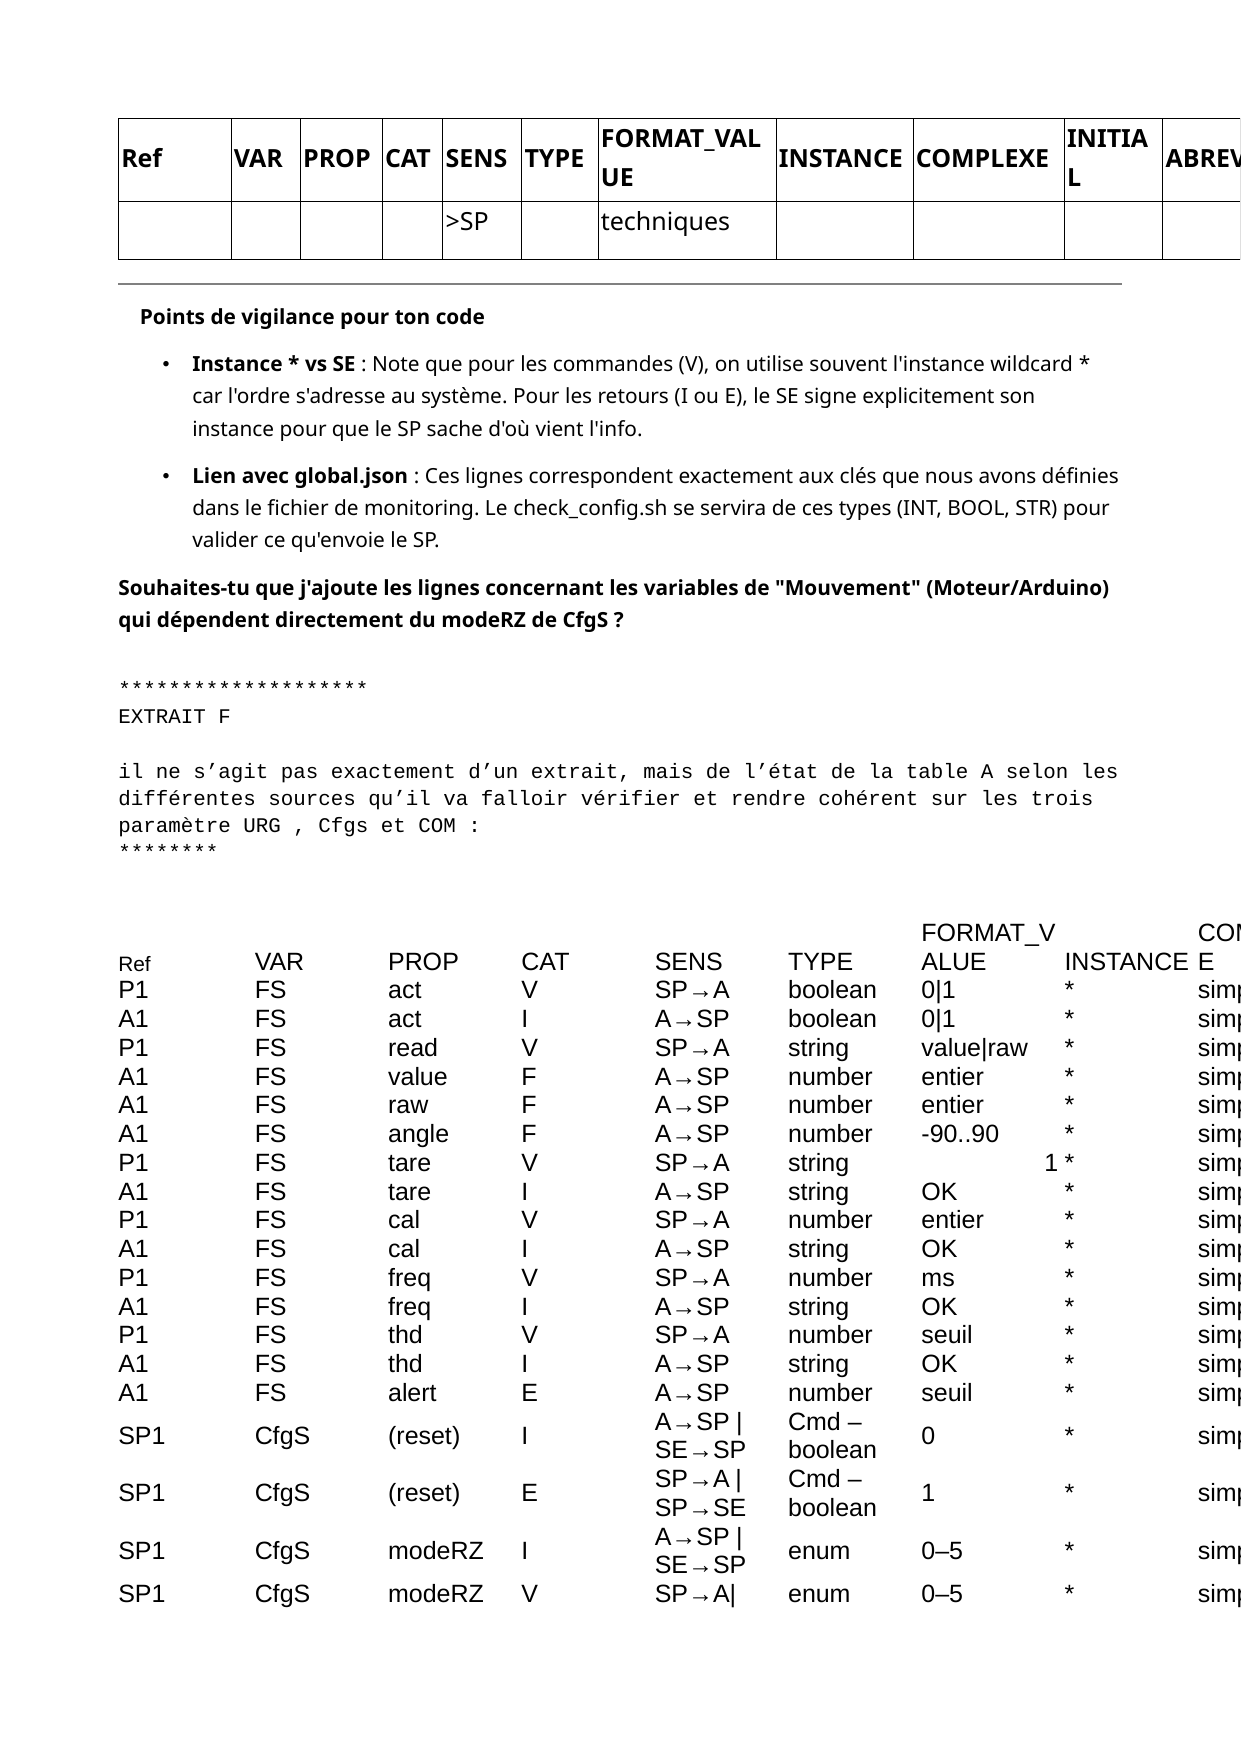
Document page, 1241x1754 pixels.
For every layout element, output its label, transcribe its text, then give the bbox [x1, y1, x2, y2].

table_cell V [518, 1263, 651, 1292]
table_cell A→SP [651, 1378, 785, 1407]
table_cell Cmd – boolean [785, 1407, 918, 1464]
table_cell value|raw [918, 1033, 1061, 1062]
table_cell V [518, 975, 651, 1004]
table_cell I [518, 1349, 651, 1378]
table_cell SP1 [115, 1522, 251, 1579]
table_cell V [518, 1148, 651, 1177]
table_cell * [1061, 1579, 1194, 1608]
table_cell A1 [115, 1292, 251, 1320]
table_cell * [1061, 1292, 1194, 1320]
table_cell * [1061, 1004, 1194, 1033]
table_cell CfgS [251, 1579, 385, 1608]
table_cell E [518, 1464, 651, 1522]
table_cell simple [1195, 1033, 1240, 1062]
table_cell simple [1195, 1292, 1240, 1320]
table_cell SP1 [115, 1407, 251, 1464]
table_cell * [1061, 1522, 1194, 1579]
table_cell A1 [115, 1177, 251, 1205]
table_cell number [785, 1062, 918, 1090]
table_cell act [385, 975, 518, 1004]
table_cell number [785, 1119, 918, 1148]
table_cell [232, 202, 300, 259]
table_cell simple [1195, 1320, 1240, 1349]
table_cell alert [385, 1378, 518, 1407]
table_header PROP [301, 119, 382, 201]
table_cell techniques [599, 202, 776, 259]
table_cell A1 [115, 1378, 251, 1407]
table_cell [914, 202, 1064, 259]
table_cell * [1061, 1320, 1194, 1349]
table_cell * [1061, 1205, 1194, 1234]
table_cell simple [1195, 1378, 1240, 1407]
table_cell string [785, 1033, 918, 1062]
table_cell I [518, 1292, 651, 1320]
table_cell Cmd – boolean [785, 1464, 918, 1522]
table_header FORMAT_VAL UE [599, 119, 776, 201]
table_header VAR [251, 918, 385, 975]
table_cell A→SP [651, 1177, 785, 1205]
table_cell SP→A [651, 975, 785, 1004]
table_cell FS [251, 1148, 385, 1177]
table_cell seuil [918, 1378, 1061, 1407]
table_cell entier [918, 1062, 1061, 1090]
table_cell ms [918, 1263, 1061, 1292]
table_cell FS [251, 1062, 385, 1090]
table_cell A1 [115, 1119, 251, 1148]
table_cell FS [251, 1320, 385, 1349]
table_cell A→SP [651, 1004, 785, 1033]
table_cell F [518, 1090, 651, 1119]
table_cell (reset) [385, 1407, 518, 1464]
table_cell FS [251, 1119, 385, 1148]
table_cell SP→A [651, 1263, 785, 1292]
table_cell P1 [115, 1148, 251, 1177]
table_cell freq [385, 1263, 518, 1292]
table_header PROP [385, 918, 518, 975]
table_cell seuil [918, 1320, 1061, 1349]
table_header INITIAL [1065, 119, 1162, 201]
table_cell 0–5 [918, 1579, 1061, 1608]
table_header COMPLEXE [914, 119, 1064, 201]
table_cell FS [251, 1033, 385, 1062]
table_cell FS [251, 1349, 385, 1378]
table_cell read [385, 1033, 518, 1062]
text ******************** EXTRAIT F il ne s’agit pas exactement d’un extrait, mais de l’état de la table A selon les différentes sources qu’il va falloir vérifier et rendre cohérent sur les trois paramètre URG , Cfgs et COM : ******** [118, 652, 1122, 899]
table_cell simple [1195, 1349, 1240, 1378]
table_cell >SP [443, 202, 521, 259]
table_header COMPLEXE [1195, 918, 1240, 975]
table_cell * [1061, 1090, 1194, 1119]
table_cell simple [1195, 1464, 1240, 1522]
table_header Ref [119, 119, 231, 201]
table_cell P1 [115, 1263, 251, 1292]
table_cell enum [785, 1579, 918, 1608]
table_cell CfgS [251, 1464, 385, 1522]
table_cell P1 [115, 1205, 251, 1234]
table_cell thd [385, 1349, 518, 1378]
table_cell (reset) [385, 1464, 518, 1522]
table_cell string [785, 1292, 918, 1320]
table_header VAR [232, 119, 300, 201]
text Souhaites-tu que j'ajoute les lignes concernant les variables de "Mouvement" (Moteur/Arduino) qui dépendent directement du modeRZ de CfgS ? [118, 573, 1122, 633]
table_cell SP→A [651, 1205, 785, 1234]
table_cell A1 [115, 1090, 251, 1119]
table_cell FS [251, 1263, 385, 1292]
table_cell simple [1195, 1407, 1240, 1464]
table_cell OK [918, 1177, 1061, 1205]
table_cell [119, 202, 231, 259]
table_cell [383, 202, 442, 259]
table_cell A→SP [651, 1349, 785, 1378]
table_cell 0 [918, 1407, 1061, 1464]
table_cell entier [918, 1090, 1061, 1119]
table_cell P1 [115, 1320, 251, 1349]
table_cell OK [918, 1234, 1061, 1263]
table_cell SP→A [651, 1148, 785, 1177]
table_cell -90..90 [918, 1119, 1061, 1148]
table_cell A→SP [651, 1292, 785, 1320]
table_cell string [785, 1234, 918, 1263]
table_cell OK [918, 1349, 1061, 1378]
table_cell F [518, 1062, 651, 1090]
table_header TYPE [522, 119, 598, 201]
table_cell * [1061, 1349, 1194, 1378]
table_cell * [1061, 1263, 1194, 1292]
table_cell FS [251, 1292, 385, 1320]
table_header FORMAT_VALUE [918, 918, 1061, 975]
table_cell A→SP [651, 1119, 785, 1148]
table_cell SP1 [115, 1579, 251, 1608]
table_cell * [1061, 1464, 1194, 1522]
table_cell V [518, 1033, 651, 1062]
table_cell simple [1195, 1522, 1240, 1579]
table_cell simple [1195, 1263, 1240, 1292]
table_cell A1 [115, 1062, 251, 1090]
table_cell CfgS [251, 1522, 385, 1579]
table_cell cal [385, 1205, 518, 1234]
table_cell [1163, 202, 1240, 259]
table_cell F [518, 1119, 651, 1148]
table_cell A1 [115, 1004, 251, 1033]
table_cell simple [1195, 1062, 1240, 1090]
table_cell A→SP | SE→SP [651, 1522, 785, 1579]
table_cell [301, 202, 382, 259]
table_cell boolean [785, 1004, 918, 1033]
table_cell I [518, 1004, 651, 1033]
table_cell V [518, 1205, 651, 1234]
table_cell A→SP | SE→SP [651, 1407, 785, 1464]
table_cell CfgS [251, 1407, 385, 1464]
table_header TYPE [785, 918, 918, 975]
table_cell I [518, 1177, 651, 1205]
table_cell 0|1 [918, 1004, 1061, 1033]
table_header SENS [443, 119, 521, 201]
table_cell FS [251, 1205, 385, 1234]
table_cell [522, 202, 598, 259]
table_cell 1 [918, 1464, 1061, 1522]
table_header CAT [383, 119, 442, 201]
table_cell raw [385, 1090, 518, 1119]
table_cell * [1061, 1119, 1194, 1148]
table_cell V [518, 1320, 651, 1349]
table_cell entier [918, 1205, 1061, 1234]
table_cell value [385, 1062, 518, 1090]
table_cell I [518, 1407, 651, 1464]
table_header CAT [518, 918, 651, 975]
table_cell SP1 [115, 1464, 251, 1522]
table_cell I [518, 1234, 651, 1263]
table_cell number [785, 1378, 918, 1407]
table_cell P1 [115, 1033, 251, 1062]
table_cell 0|1 [918, 975, 1061, 1004]
table_cell E [518, 1378, 651, 1407]
table_cell number [785, 1090, 918, 1119]
table_header ABREV-INDICES [1163, 119, 1240, 201]
list Lien avec global.json : Ces lignes correspondent exactement aux clés que nous avons définies dans le fichier de monitoring. Le check_config.sh se servira de ces types (INT, BOOL, STR) pour valider ce qu'envoie le SP. [162, 461, 1122, 554]
table_cell tare [385, 1148, 518, 1177]
table_cell FS [251, 1004, 385, 1033]
table_cell cal [385, 1234, 518, 1263]
table_cell enum [785, 1522, 918, 1579]
table_cell A→SP [651, 1234, 785, 1263]
table_cell [777, 202, 913, 259]
table_cell FS [251, 1378, 385, 1407]
table_cell A→SP [651, 1090, 785, 1119]
table_cell * [1061, 1234, 1194, 1263]
table_cell A1 [115, 1234, 251, 1263]
table_cell number [785, 1320, 918, 1349]
table_cell FS [251, 1234, 385, 1263]
table_cell * [1061, 1062, 1194, 1090]
table_header SENS [651, 918, 785, 975]
table_cell A→SP [651, 1062, 785, 1090]
table_cell SP→A | SP→SE [651, 1464, 785, 1522]
table_cell angle [385, 1119, 518, 1148]
table_cell [1065, 202, 1162, 259]
table_cell simple [1195, 1234, 1240, 1263]
table_header INSTANCE [1061, 918, 1194, 975]
table_cell OK [918, 1292, 1061, 1320]
table_cell number [785, 1263, 918, 1292]
table_cell string [785, 1148, 918, 1177]
table_cell * [1061, 1407, 1194, 1464]
table_cell * [1061, 1378, 1194, 1407]
table_cell freq [385, 1292, 518, 1320]
table_cell FS [251, 1177, 385, 1205]
table_cell simple [1195, 975, 1240, 1004]
table_cell simple [1195, 1119, 1240, 1148]
table_cell string [785, 1349, 918, 1378]
table_cell simple [1195, 1004, 1240, 1033]
table_cell SP→A [651, 1033, 785, 1062]
table_cell FS [251, 1090, 385, 1119]
table_cell V [518, 1579, 651, 1608]
table_cell string [785, 1177, 918, 1205]
table_cell simple [1195, 1090, 1240, 1119]
table_cell simple [1195, 1177, 1240, 1205]
table_cell 0–5 [918, 1522, 1061, 1579]
table_cell SP→A| [651, 1579, 785, 1608]
table_header INSTANCE [777, 119, 913, 201]
table_header Ref [115, 918, 251, 975]
table_cell * [1061, 1033, 1194, 1062]
table_cell simple [1195, 1579, 1240, 1608]
table_cell * [1061, 1148, 1194, 1177]
table_cell simple [1195, 1148, 1240, 1177]
table_cell A1 [115, 1349, 251, 1378]
table_cell act [385, 1004, 518, 1033]
table_cell * [1061, 1177, 1194, 1205]
table_cell P1 [115, 975, 251, 1004]
table_cell simple [1195, 1205, 1240, 1234]
table_cell number [785, 1205, 918, 1234]
table_cell I [518, 1522, 651, 1579]
list Instance * vs SE : Note que pour les commandes (V), on utilise souvent l'instance wildcard * car l'ordre s'adresse au système. Pour les retours (I ou E), le SE signe explicitement son instance pour que le SP sache d'où vient l'info. [162, 349, 1122, 442]
table_cell modeRZ [385, 1579, 518, 1608]
table_cell * [1061, 975, 1194, 1004]
subtitle 💡 Points de vigilance pour ton code [118, 302, 1122, 331]
table_cell tare [385, 1177, 518, 1205]
table_cell SP→A [651, 1320, 785, 1349]
table_cell boolean [785, 975, 918, 1004]
table_cell thd [385, 1320, 518, 1349]
table_cell 1 [918, 1148, 1061, 1177]
table_cell modeRZ [385, 1522, 518, 1579]
table_cell FS [251, 975, 385, 1004]
